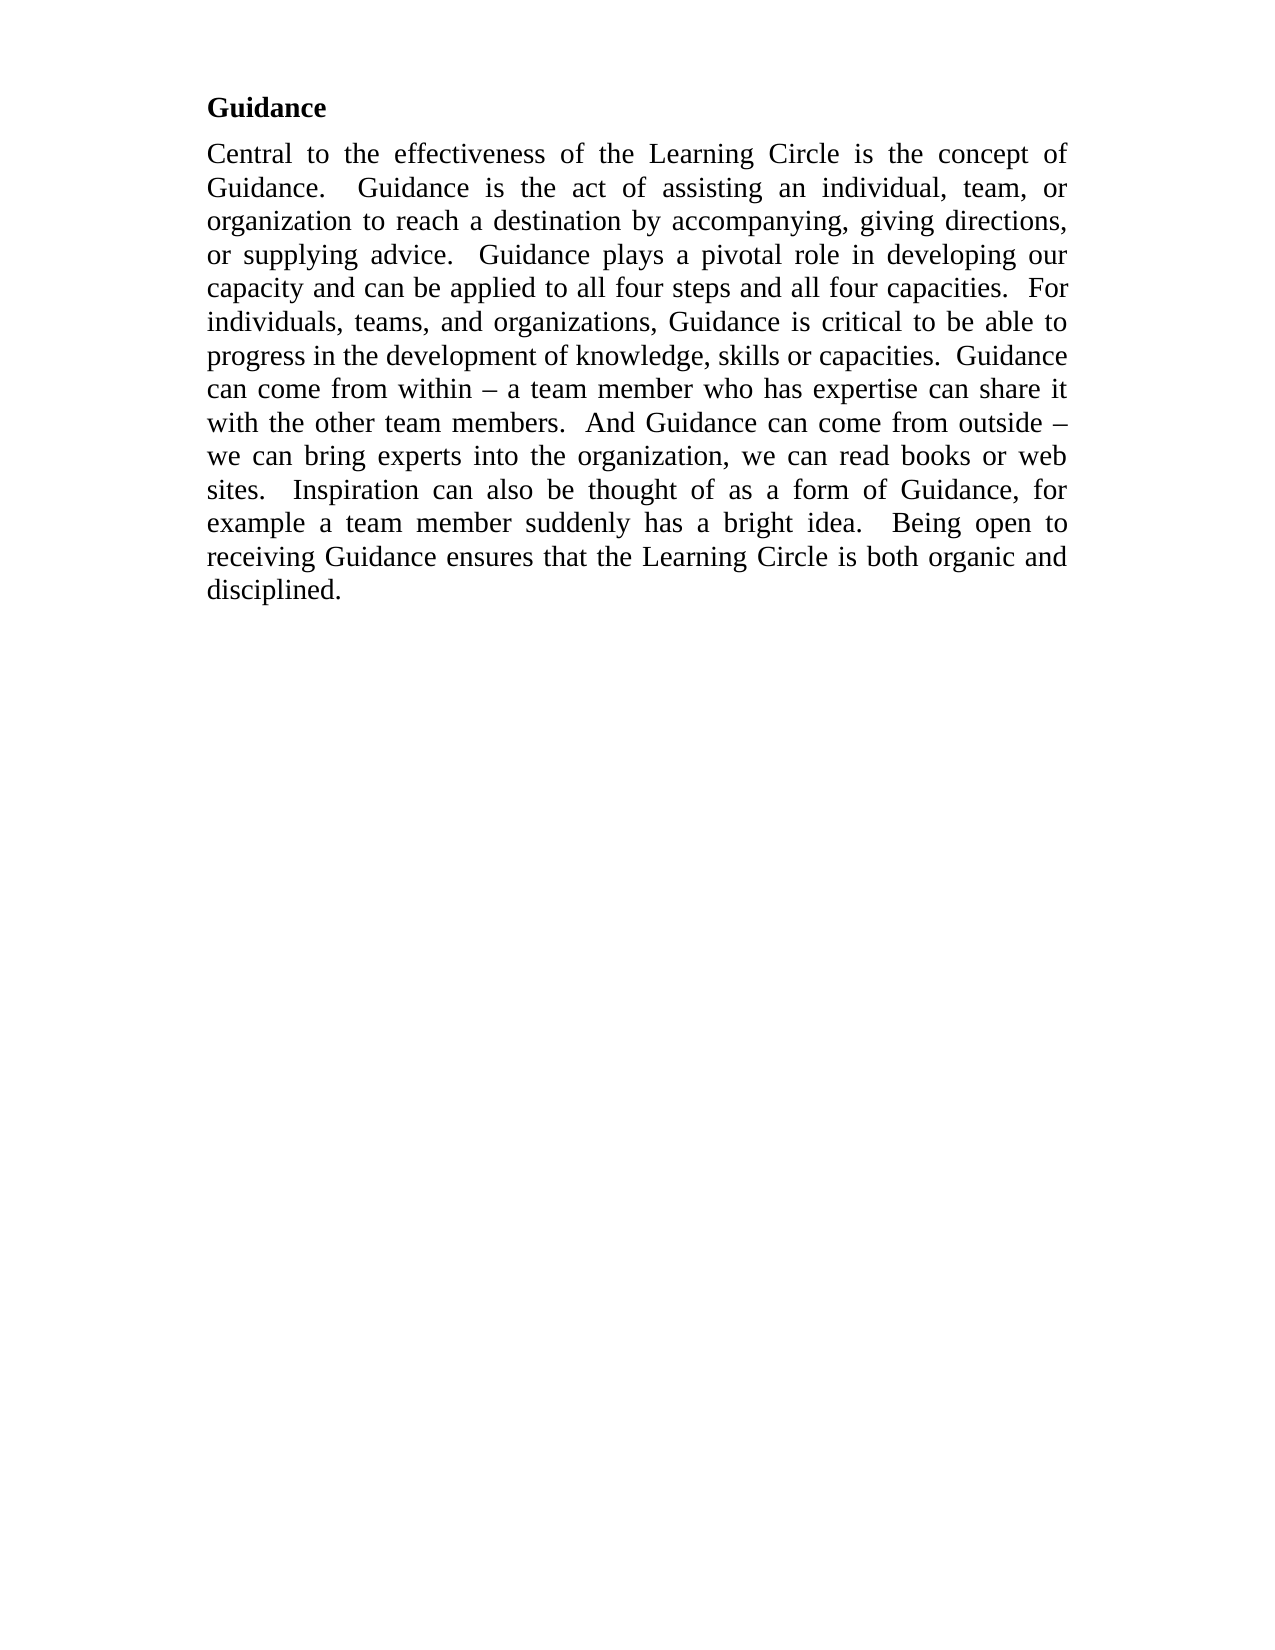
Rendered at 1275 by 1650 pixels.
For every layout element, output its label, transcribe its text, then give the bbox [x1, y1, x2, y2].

text Central to the effectiveness of the Learning Circle is the concept of Guidance. Guidance is the act of assisting an individual, team, or organization to reach a destination by accompanying, giving directions, or supplying advice. Guidance plays a pivotal role in developing our capacity and can be applied to all four steps and all four capacities. For individuals, teams, and organizations, Guidance is critical to be able to progress in the development of knowledge, skills or capacities. Guidance can come from within – a team member who has expertise can share it with the other team members. And Guidance can come from outside – we can bring experts into the organization, we can read books or web sites. Inspiration can also be thought of as a form of Guidance, for example a team member suddenly has a bright idea. Being open to receiving Guidance ensures that the Learning Circle is both organic and disciplined. [207, 136, 1068, 606]
text Guidance [207, 90, 1068, 124]
